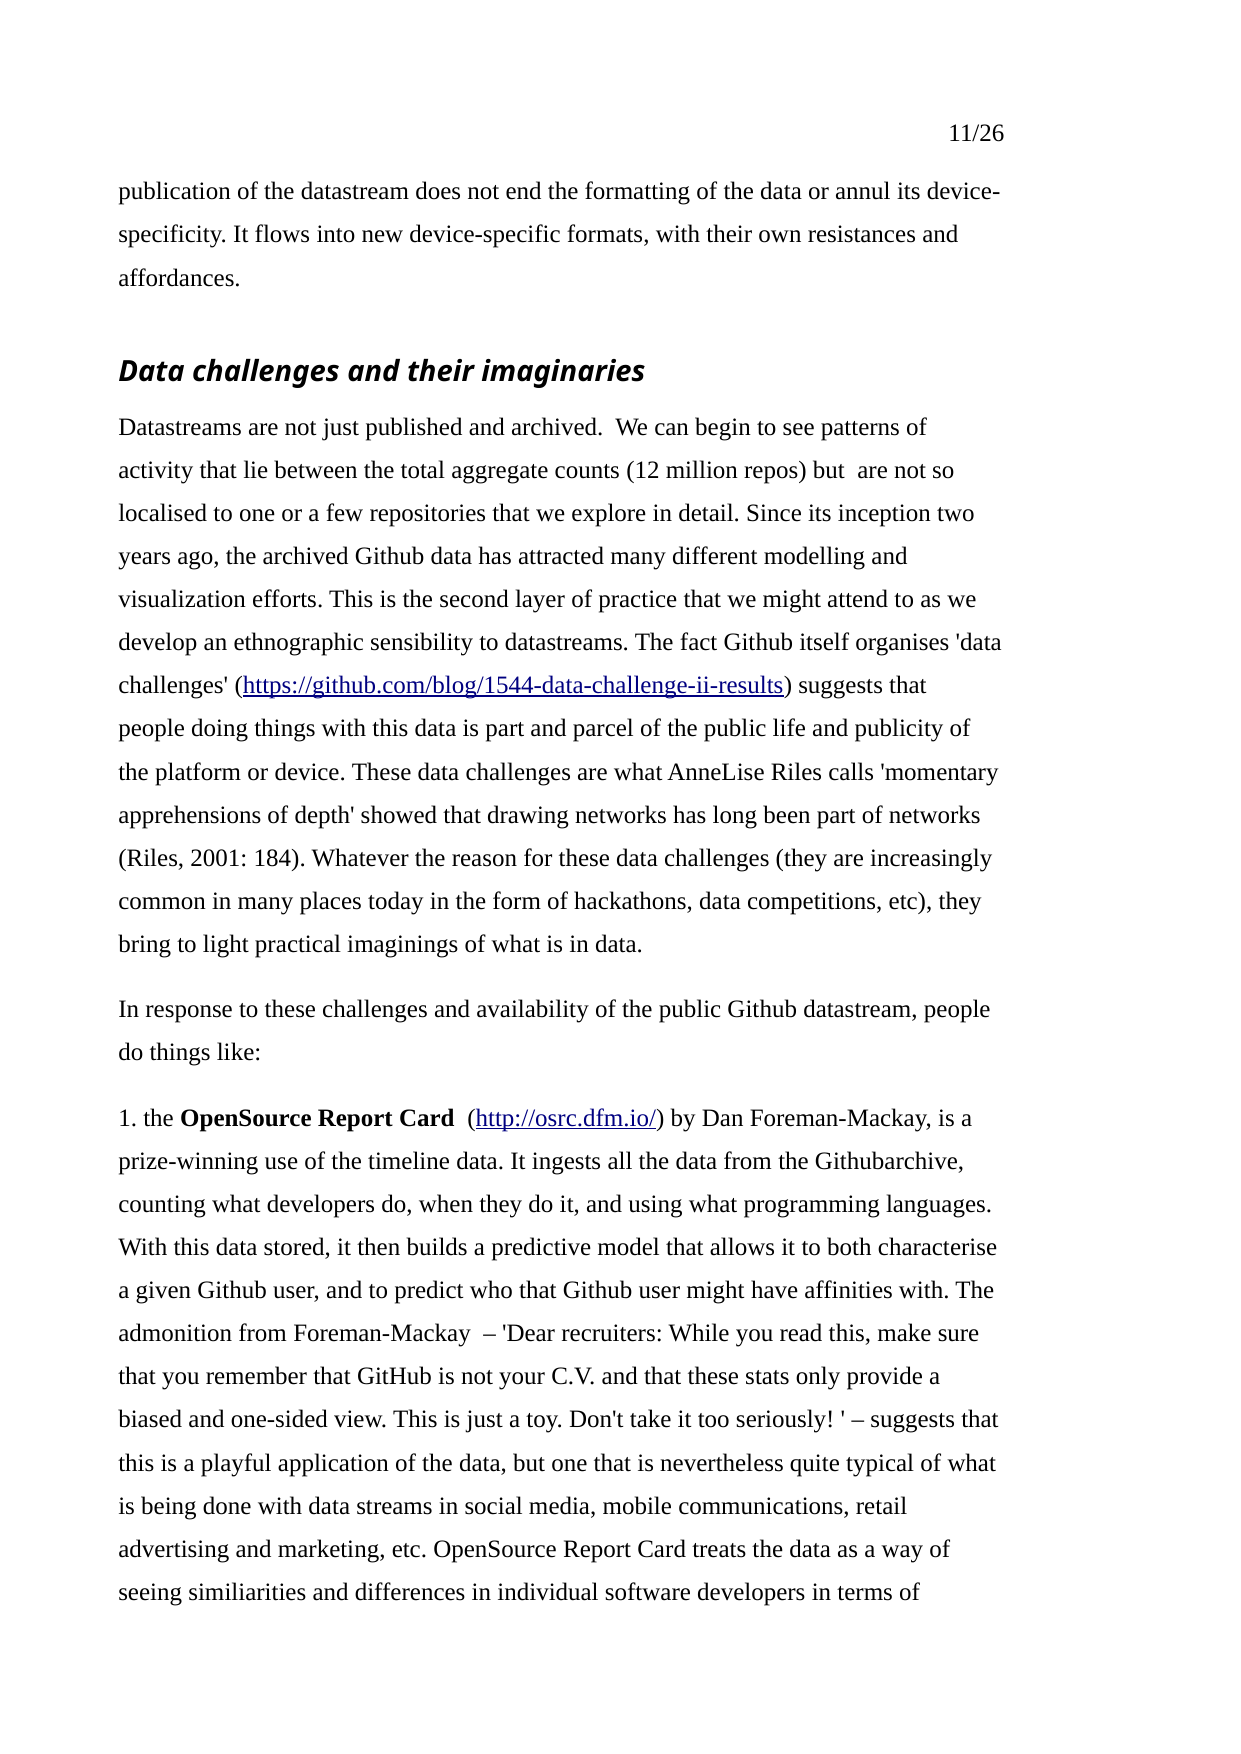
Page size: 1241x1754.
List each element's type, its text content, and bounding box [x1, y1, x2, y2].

text In response to these challenges and availability of the public Github datastream, people do things like: [118, 994, 1004, 1066]
text Datastreams are not just published and archived. We can begin to see patterns of activity that lie between the total aggregate counts (12 million repos) but are not so localised to one or a few repositories that we explore in detail. Since its inception two years ago, the archived Github data has attracted many different modelling and visualization efforts. This is the second layer of practice that we might attend to as we develop an ethnographic sensibility to datastreams. The fact Github itself organises 'data challenges' (https://github.com/blog/1544-data-challenge-ii-results) suggests that people doing things with this data is part and parcel of the public life and publicity of the platform or device. These data challenges are what AnneLise Riles calls 'momentary apprehensions of depth' showed that drawing networks has long been part of networks (Riles, 2001: 184). Whatever the reason for these data challenges (they are increasingly common in many places today in the form of hackathons, data competitions, etc), they bring to light practical imaginings of what is in data. [118, 412, 1004, 958]
text 1. the OpenSource Report Card (http://osrc.dfm.io/) by Dan Foreman-Mackay, is a prize-winning use of the timeline data. It ingests all the data from the Githubarchive, counting what developers do, when they do it, and using what programming languages. With this data stored, it then builds a predictive model that allows it to both characterise a given Github user, and to predict who that Github user might have affinities with. The admonition from Foreman-Mackay – 'Dear recruiters: While you read this, make sure that you remember that GitHub is not your C.V. and that these stats only provide a biased and one-sided view. This is just a toy. Don't take it too seriously! ' – suggests that this is a playful application of the data, but one that is nevertheless quite typical of what is being done with data streams in social media, mobile communications, retail advertising and marketing, etc. OpenSource Report Card treats the data as a way of seeing similiarities and differences in individual software developers in terms of [118, 1103, 1004, 1606]
text publication of the datastream does not end the formatting of the data or annul its device-specificity. It flows into new device-specific formats, with their own resistances and affordances. [118, 176, 1004, 291]
subtitle Data challenges and their imaginaries [118, 350, 1004, 389]
